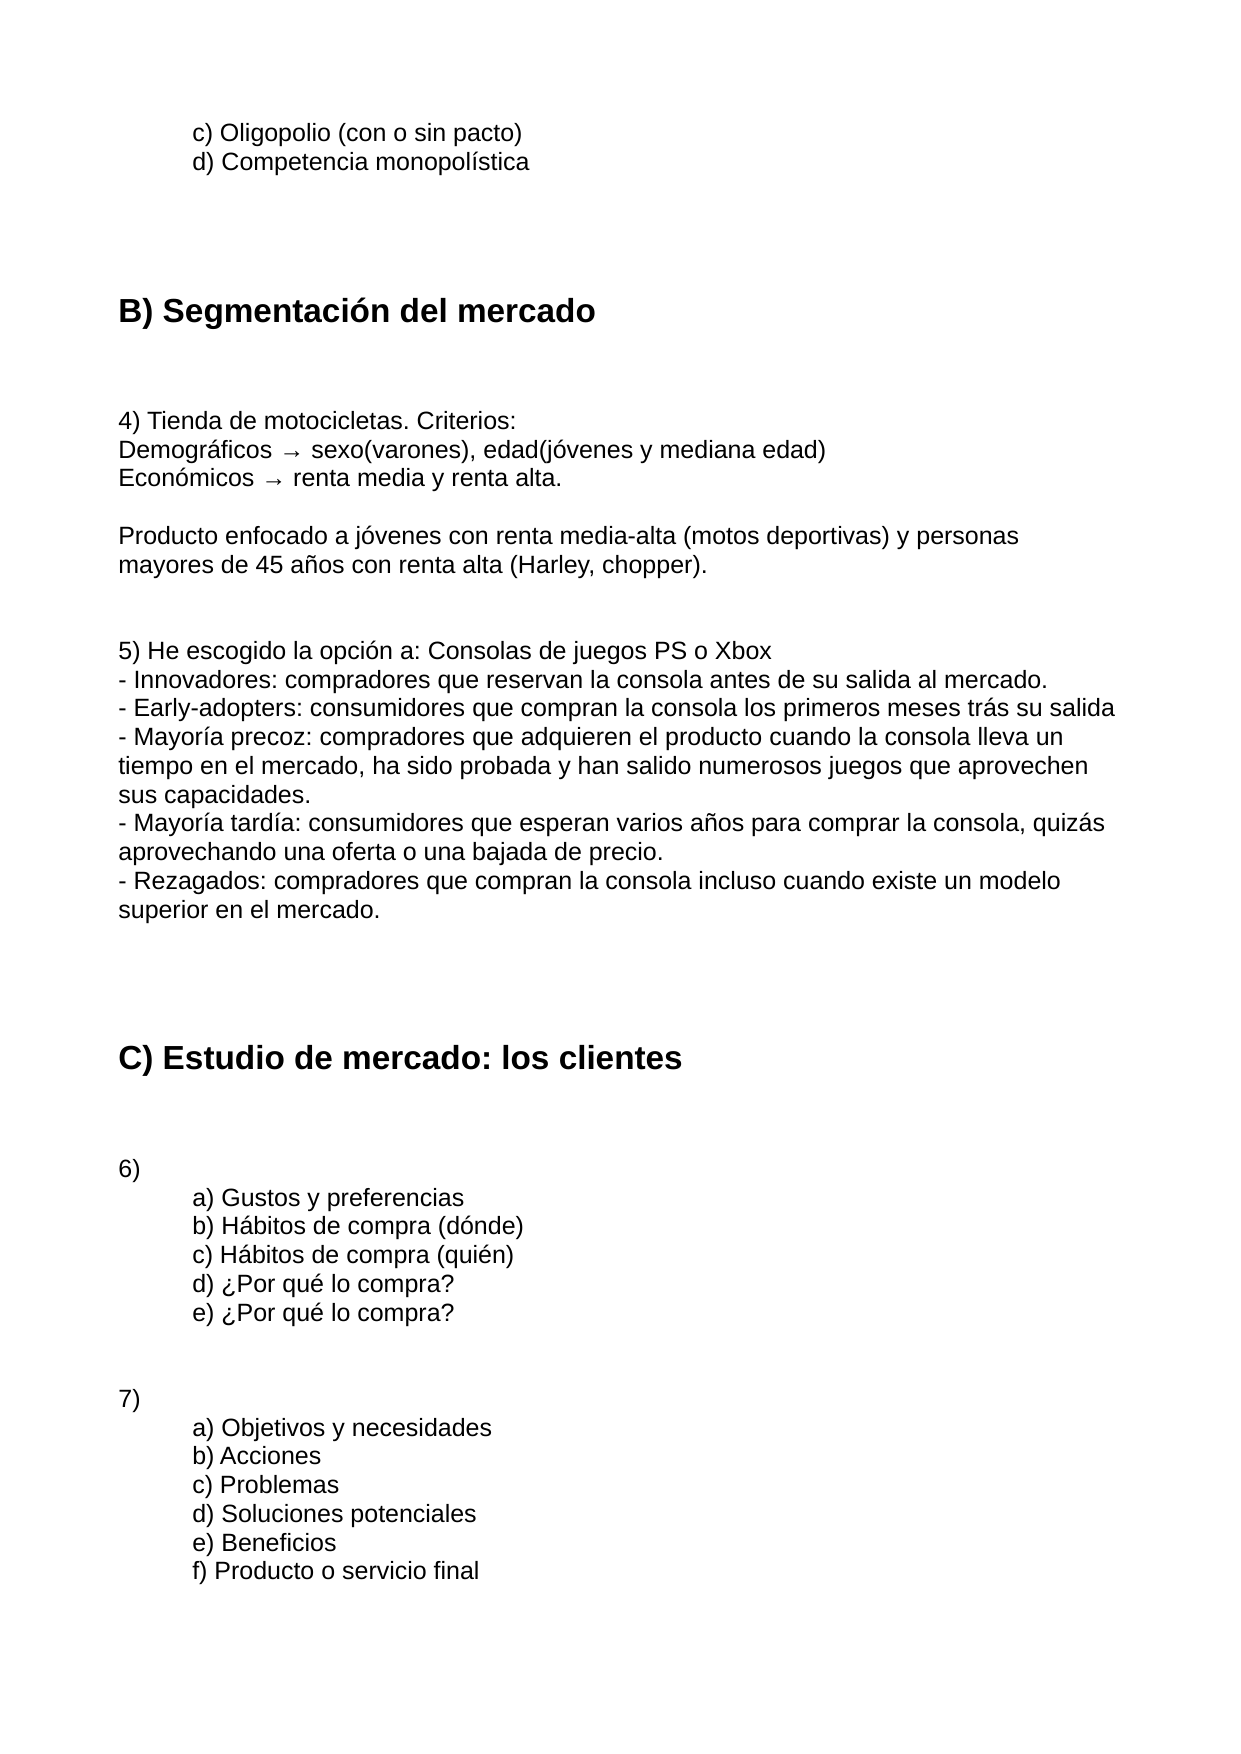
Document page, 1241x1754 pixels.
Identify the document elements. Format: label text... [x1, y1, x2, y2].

text c) Problemas [118, 1470, 1122, 1499]
text a) Objetivos y necesidades [118, 1412, 1122, 1441]
text f) Producto o servicio final [118, 1556, 1122, 1585]
text - Mayoría precoz: compradores que adquieren el producto cuando la consola lleva un tiempo en el mercado, ha sido probada y han salido numerosos juegos que aprovechen sus capacidades. [118, 722, 1122, 808]
text - Innovadores: compradores que reservan la consola antes de su salida al mercado. [118, 665, 1122, 693]
text B) Segmentación del mercado [118, 291, 1122, 329]
text a) Gustos y preferencias [118, 1182, 1122, 1211]
text d) ¿Por qué lo compra? [118, 1269, 1122, 1297]
text - Mayoría tardía: consumidores que esperan varios años para comprar la consola, quizás aprovechando una oferta o una bajada de precio. [118, 808, 1122, 866]
text 4) Tienda de motocicletas. Criterios: [118, 406, 1122, 435]
text - Early-adopters: consumidores que compran la consola los primeros meses trás su salida [118, 693, 1122, 722]
text Económicos → renta media y renta alta. [118, 463, 1122, 492]
text e) Beneficios [118, 1527, 1122, 1556]
text 5) He escogido la opción a: Consolas de juegos PS o Xbox [118, 636, 1122, 665]
text d) Soluciones potenciales [118, 1499, 1122, 1527]
text b) Acciones [118, 1441, 1122, 1470]
text Demográficos → sexo(varones), edad(jóvenes y mediana edad) [118, 435, 1122, 463]
text C) Estudio de mercado: los clientes [118, 1038, 1122, 1077]
text b) Hábitos de compra (dónde) [118, 1211, 1122, 1240]
text Producto enfocado a jóvenes con renta media-alta (motos deportivas) y personas mayores de 45 años con renta alta (Harley, chopper). [118, 521, 1122, 578]
text c) Oligopolio (con o sin pacto) [118, 118, 1122, 147]
text e) ¿Por qué lo compra? [118, 1297, 1122, 1326]
text 6) [118, 1154, 1122, 1182]
text 7) [118, 1384, 1122, 1412]
text - Rezagados: compradores que compran la consola incluso cuando existe un modelo superior en el mercado. [118, 866, 1122, 923]
text c) Hábitos de compra (quién) [118, 1240, 1122, 1269]
text d) Competencia monopolística [118, 147, 1122, 176]
